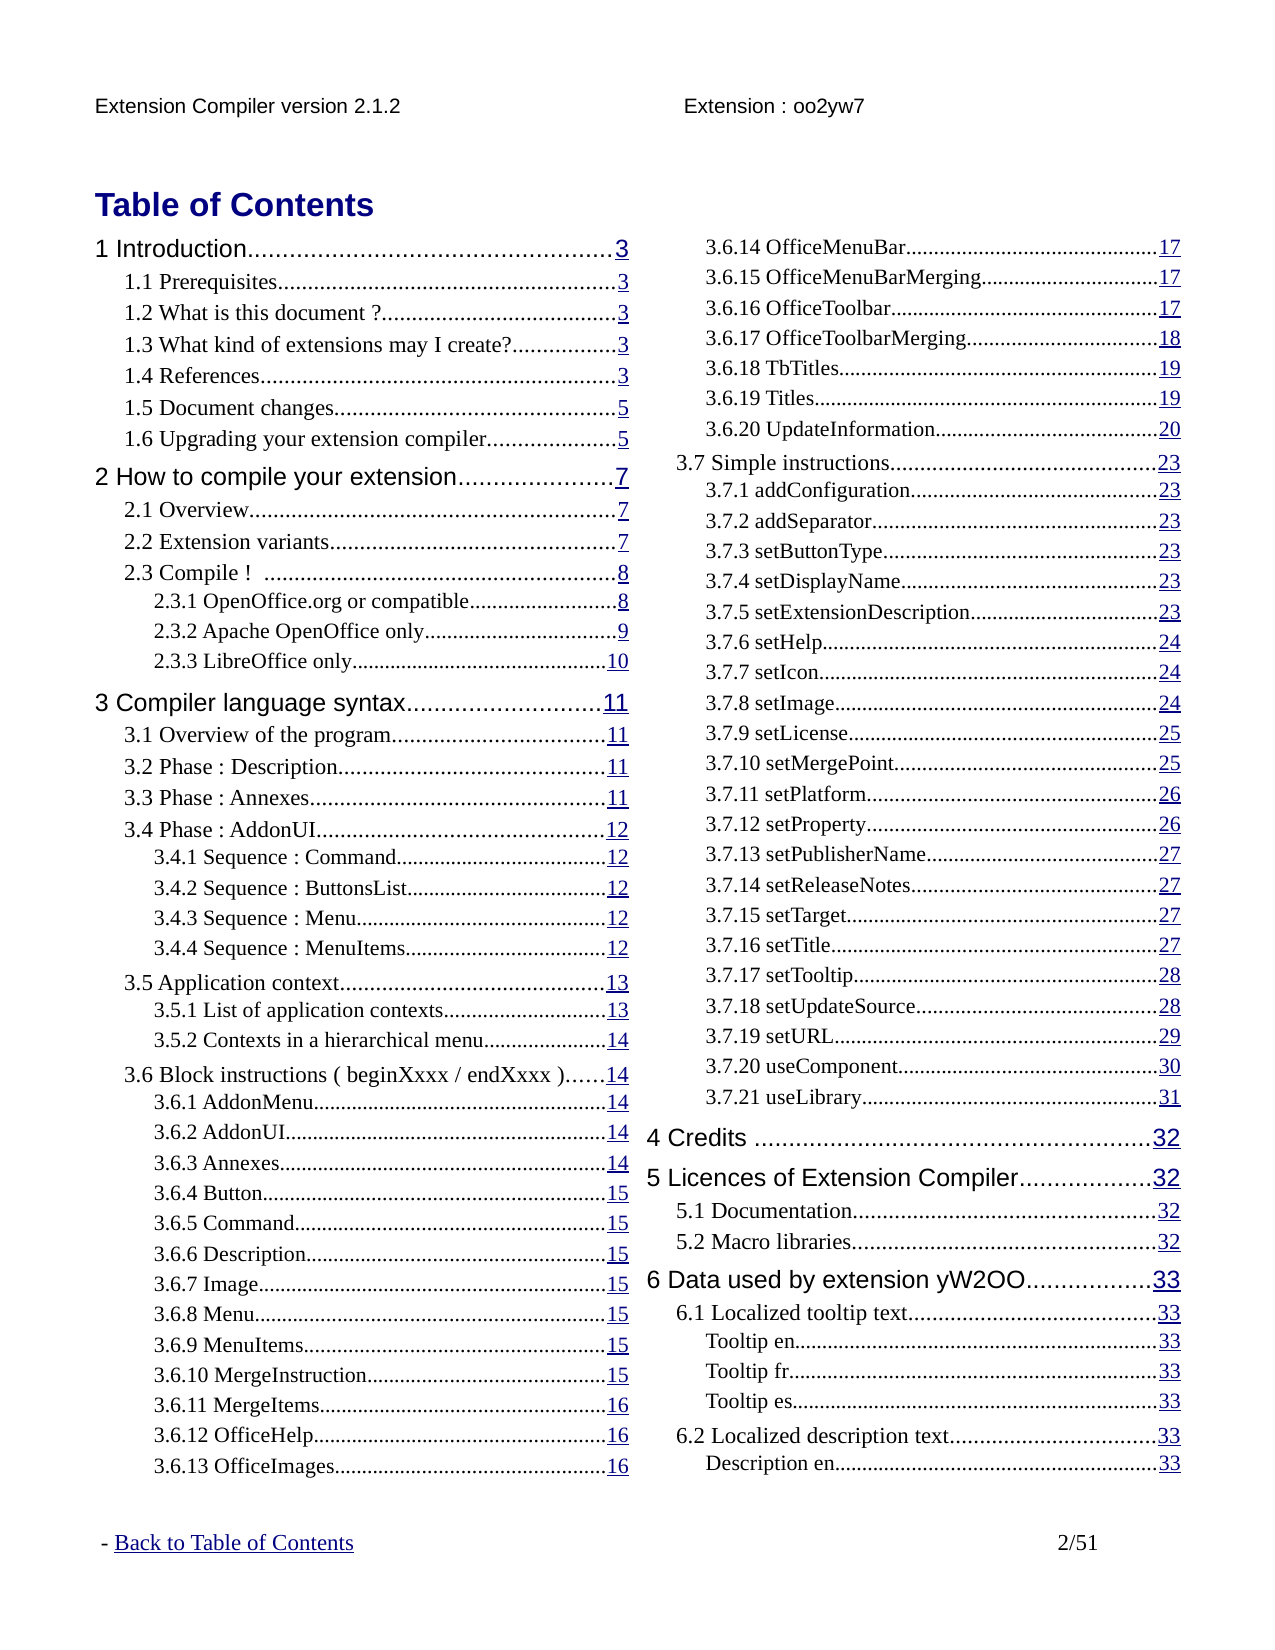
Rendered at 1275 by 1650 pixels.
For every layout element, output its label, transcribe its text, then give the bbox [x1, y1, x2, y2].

text 3 Compiler language syntax 11 [94, 688, 629, 716]
text 3.7.12 setProperty 26 [705, 812, 1181, 836]
text 3.7.10 setMergePoint 25 [705, 751, 1181, 776]
text 3.6.10 MergeInstruction 15 [153, 1363, 629, 1387]
text 3.7.4 setDisplayName 23 [705, 569, 1181, 594]
text 2.3.2 Apache OpenOffice only 9 [153, 619, 629, 643]
text 3.6.19 Titles 19 [705, 386, 1181, 411]
text 3.6.11 MergeItems 16 [153, 1393, 629, 1418]
text 3.6.16 OfficeToolbar 17 [705, 295, 1181, 320]
text 3.7.11 setPlatform 26 [705, 782, 1181, 806]
text 1.6 Upgrading your extension compiler 5 [124, 426, 629, 452]
text 3.7.19 setURL 29 [705, 1024, 1181, 1048]
text 3.7.20 useComponent 30 [705, 1054, 1181, 1079]
subtitle Table of Contents [94, 186, 1181, 223]
text 3.6.5 Command 15 [153, 1211, 629, 1236]
text 3.6.14 OfficeMenuBar 17 [705, 235, 1181, 259]
text 2.3.3 LibreOffice only 10 [153, 649, 629, 674]
text 3.7.1 addConfiguration 23 [705, 478, 1181, 503]
text 3.7.18 setUpdateSource 28 [705, 994, 1181, 1018]
text 3.6.13 OfficeImages 16 [153, 1454, 629, 1478]
text 3.5.1 List of application contexts 13 [153, 998, 629, 1022]
text 3.7.21 useLibrary 31 [705, 1085, 1181, 1109]
text 2 How to compile your extension 7 [94, 463, 629, 491]
text 4 Credits 32 [646, 1124, 1181, 1152]
text 2.3 Compile ! 8 [124, 560, 629, 586]
text 3.7.6 setHelp 24 [705, 630, 1181, 654]
text 3.7.15 setTarget 27 [705, 903, 1181, 927]
text 3.7.13 setPublisherName 27 [705, 842, 1181, 867]
text 3.6.15 OfficeMenuBarMerging 17 [705, 265, 1181, 289]
text 3.3 Phase : Annexes 11 [124, 785, 629, 811]
text 3.6.2 AddonUI 14 [153, 1120, 629, 1145]
text 3.4 Phase : AddonUI 12 [124, 817, 629, 842]
text 3.7.17 setTooltip 28 [705, 963, 1181, 988]
text 2.3.1 OpenOffice.org or compatible 8 [153, 589, 629, 613]
text 3.6.20 UpdateInformation 20 [705, 417, 1181, 441]
text 5.1 Documentation 32 [676, 1198, 1181, 1223]
text 3.6.12 OfficeHelp 16 [153, 1423, 629, 1448]
text 6 Data used by extension yW2OO 33 [646, 1266, 1181, 1294]
text 2.1 Overview 7 [124, 497, 629, 523]
text 1.5 Document changes 5 [124, 394, 629, 420]
text 3.1 Overview of the program 11 [124, 722, 629, 748]
text 3.6.18 TbTitles 19 [705, 356, 1181, 381]
text 6.2 Localized description text 33 [676, 1423, 1181, 1448]
text 3.7.16 setTitle 27 [705, 933, 1181, 958]
text 3.7.2 addSeparator 23 [705, 509, 1181, 533]
text 6.1 Localized tooltip text 33 [676, 1300, 1181, 1326]
text 3.7.14 setReleaseNotes 27 [705, 872, 1181, 897]
text 3.6.1 AddonMenu 14 [153, 1090, 629, 1114]
text 3.5 Application context 13 [124, 969, 629, 995]
text 3.6.7 Image 15 [153, 1272, 629, 1296]
text 3.6.17 OfficeToolbarMerging 18 [705, 326, 1181, 350]
text 2.2 Extension variants 7 [124, 529, 629, 554]
text 3.6.3 Annexes 14 [153, 1151, 629, 1175]
text 3.7.3 setButtonType 23 [705, 539, 1181, 563]
text 1.4 References 3 [124, 363, 629, 389]
text 3.6 Block instructions ( beginXxxx / endXxxx ) 14 [124, 1062, 629, 1087]
text 5.2 Macro libraries 32 [676, 1229, 1181, 1254]
text 3.4.4 Sequence : MenuItems 12 [153, 936, 629, 961]
text 3.6.4 Button 15 [153, 1181, 629, 1205]
text 5 Licences of Extension Compiler 32 [646, 1164, 1181, 1192]
text Tooltip fr 33 [705, 1359, 1181, 1383]
text 3.4.3 Sequence : Menu 12 [153, 906, 629, 930]
text 3.2 Phase : Description 11 [124, 754, 629, 779]
text 3.6.9 MenuItems 15 [153, 1332, 629, 1357]
text 3.5.2 Contexts in a hierarchical menu 14 [153, 1028, 629, 1053]
text 3.6.6 Description 15 [153, 1242, 629, 1266]
text 3.6.8 Menu 15 [153, 1302, 629, 1327]
text 3.7.9 setLicense 25 [705, 721, 1181, 745]
text 3.7 Simple instructions 23 [676, 450, 1181, 476]
text 3.4.2 Sequence : ButtonsList 12 [153, 876, 629, 900]
text 1.2 What is this document ? 3 [124, 300, 629, 326]
text Description en 33 [705, 1451, 1181, 1476]
text 1.3 What kind of extensions may I create? 3 [124, 332, 629, 357]
text 3.4.1 Sequence : Command 12 [153, 845, 629, 870]
text 3.7.5 setExtensionDescription 23 [705, 600, 1181, 624]
text 1 Introduction 3 [94, 235, 629, 263]
text Tooltip en 33 [705, 1329, 1181, 1353]
text 3.7.8 setImage 24 [705, 691, 1181, 715]
text 1.1 Prerequisites 3 [124, 269, 629, 294]
text 3.7.7 setIcon 24 [705, 660, 1181, 685]
text Tooltip es 33 [705, 1389, 1181, 1414]
